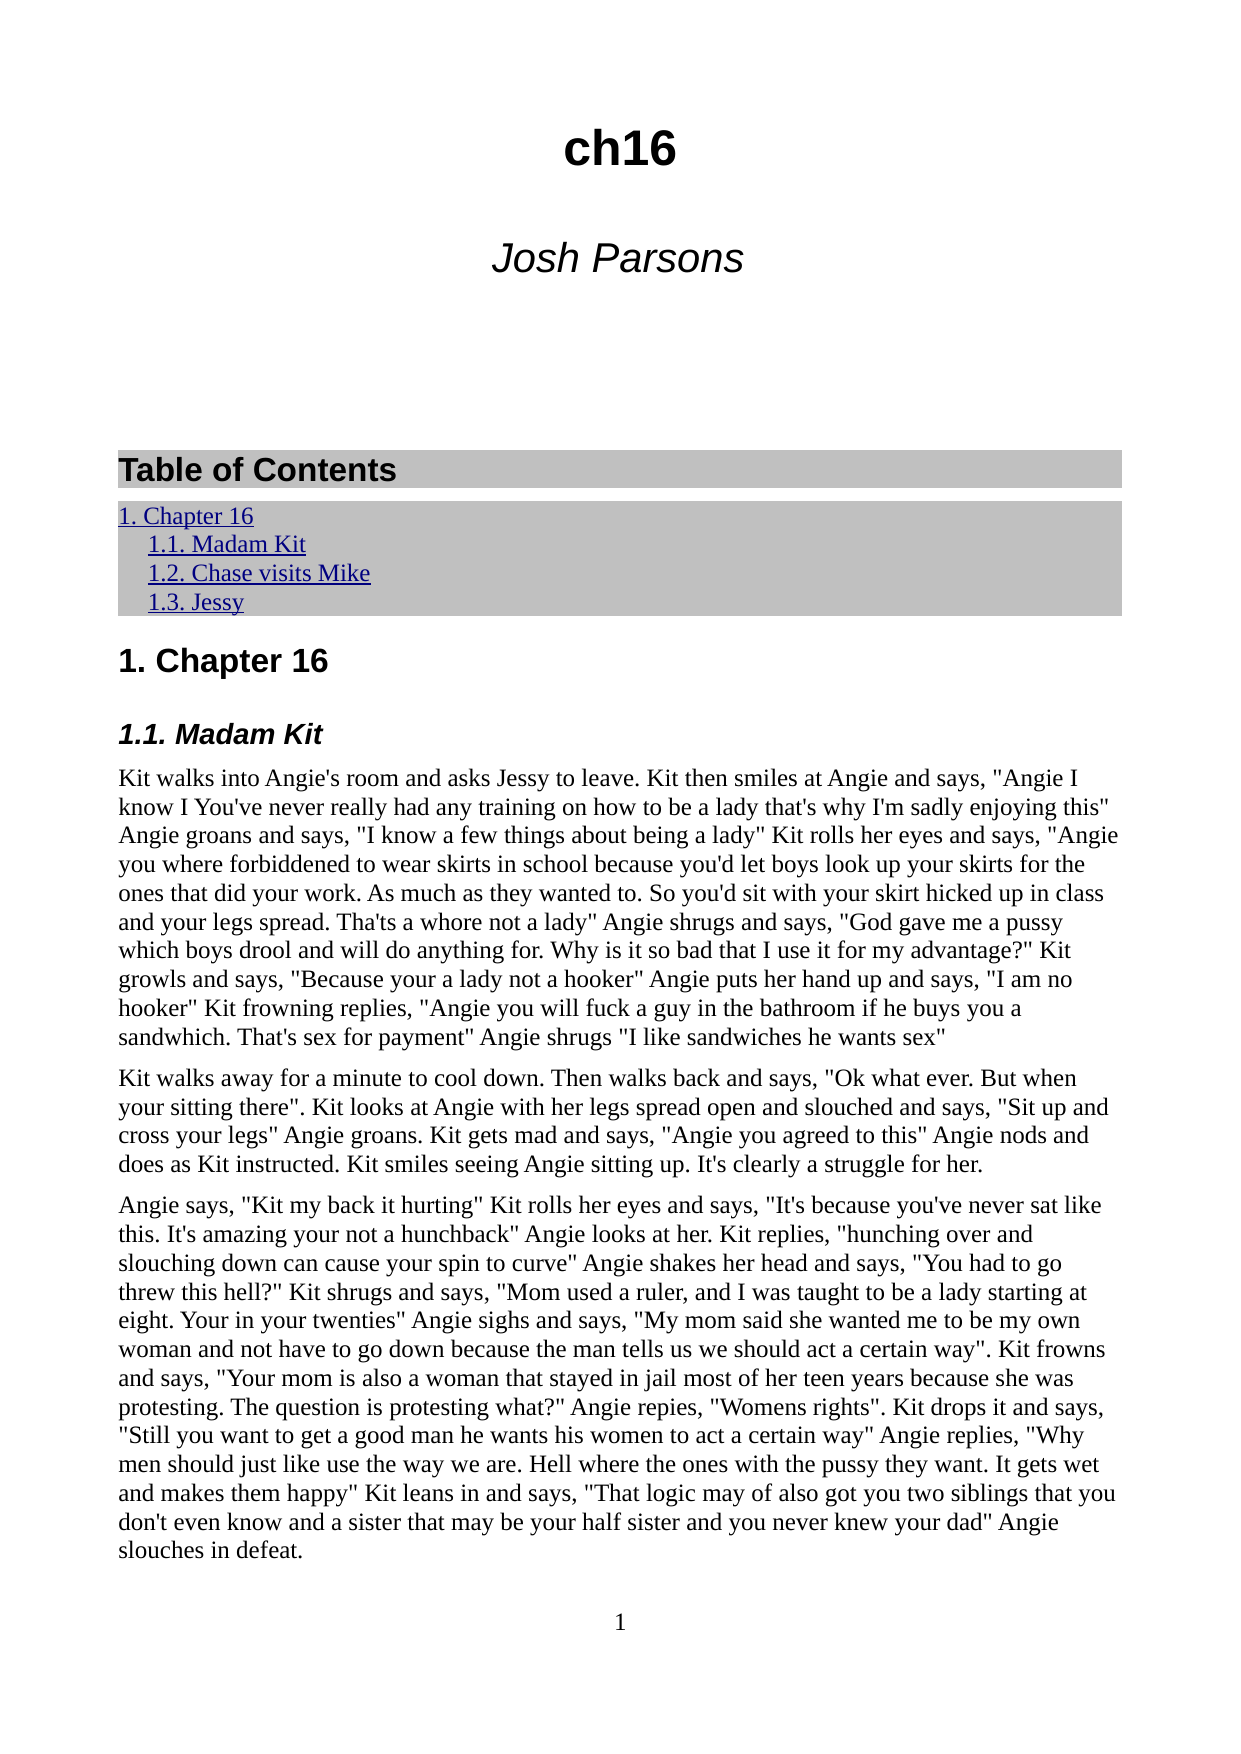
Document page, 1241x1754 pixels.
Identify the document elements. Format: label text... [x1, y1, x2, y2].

text 1.2. Chase visits Mike [148, 558, 1122, 587]
subtitle Madam Kit [118, 717, 1122, 750]
subtitle Chapter 16 [118, 641, 1122, 679]
subtitle Josh Parsons [118, 233, 1122, 281]
subtitle Table of Contents [118, 450, 1122, 488]
title ch16 [118, 118, 1122, 176]
text 1.3. Jessy [148, 587, 1122, 616]
text 1. Chapter 16 [118, 501, 1122, 529]
text Angie says, "Kit my back it hurting" Kit rolls her eyes and says, "It's because you've never sat like this. It's amazing your not a hunchback" Angie looks at her. Kit replies, "hunching over and slouching down can cause your spin to curve" Angie shakes her head and says, "You had to go threw this hell?" Kit shrugs and says, "Mom used a ruler, and I was taught to be a lady starting at eight. Your in your twenties" Angie sighs and says, "My mom said she wanted me to be my own woman and not have to go down because the man tells us we should act a certain way". Kit frowns and says, "Your mom is also a woman that stayed in jail most of her teen years because she was protesting. The question is protesting what?" Angie repies, "Womens rights". Kit drops it and says, "Still you want to get a good man he wants his women to act a certain way" Angie replies, "Why men should just like use the way we are. Hell where the ones with the pussy they want. It gets wet and makes them happy" Kit leans in and says, "That logic may of also got you two siblings that you don't even know and a sister that may be your half sister and you never knew your dad" Angie slouches in defeat. [118, 1190, 1122, 1564]
text 1.1. Madam Kit [148, 529, 1122, 558]
text Kit walks into Angie's room and asks Jessy to leave. Kit then smiles at Angie and says, "Angie I know I You've never really had any training on how to be a lady that's why I'm sadly enjoying this" Angie groans and says, "I know a few things about being a lady" Kit rolls her eyes and says, "Angie you where forbiddened to wear skirts in school because you'd let boys look up your skirts for the ones that did your work. As much as they wanted to. So you'd sit with your skirt hicked up in class and your legs spread. Tha'ts a whore not a lady" Angie shrugs and says, "God gave me a pussy which boys drool and will do anything for. Why is it so bad that I use it for my advantage?" Kit growls and says, "Because your a lady not a hooker" Angie puts her hand up and says, "I am no hooker" Kit frowning replies, "Angie you will fuck a guy in the bathroom if he buys you a sandwhich. That's sex for payment" Angie shrugs "I like sandwiches he wants sex" [118, 763, 1122, 1050]
text Kit walks away for a minute to cool down. Then walks back and says, "Ok what ever. But when your sitting there". Kit looks at Angie with her legs spread open and slouched and says, "Sit up and cross your legs" Angie groans. Kit gets mad and says, "Angie you agreed to this" Angie nods and does as Kit instructed. Kit smiles seeing Angie sitting up. It's clearly a struggle for her. [118, 1063, 1122, 1178]
